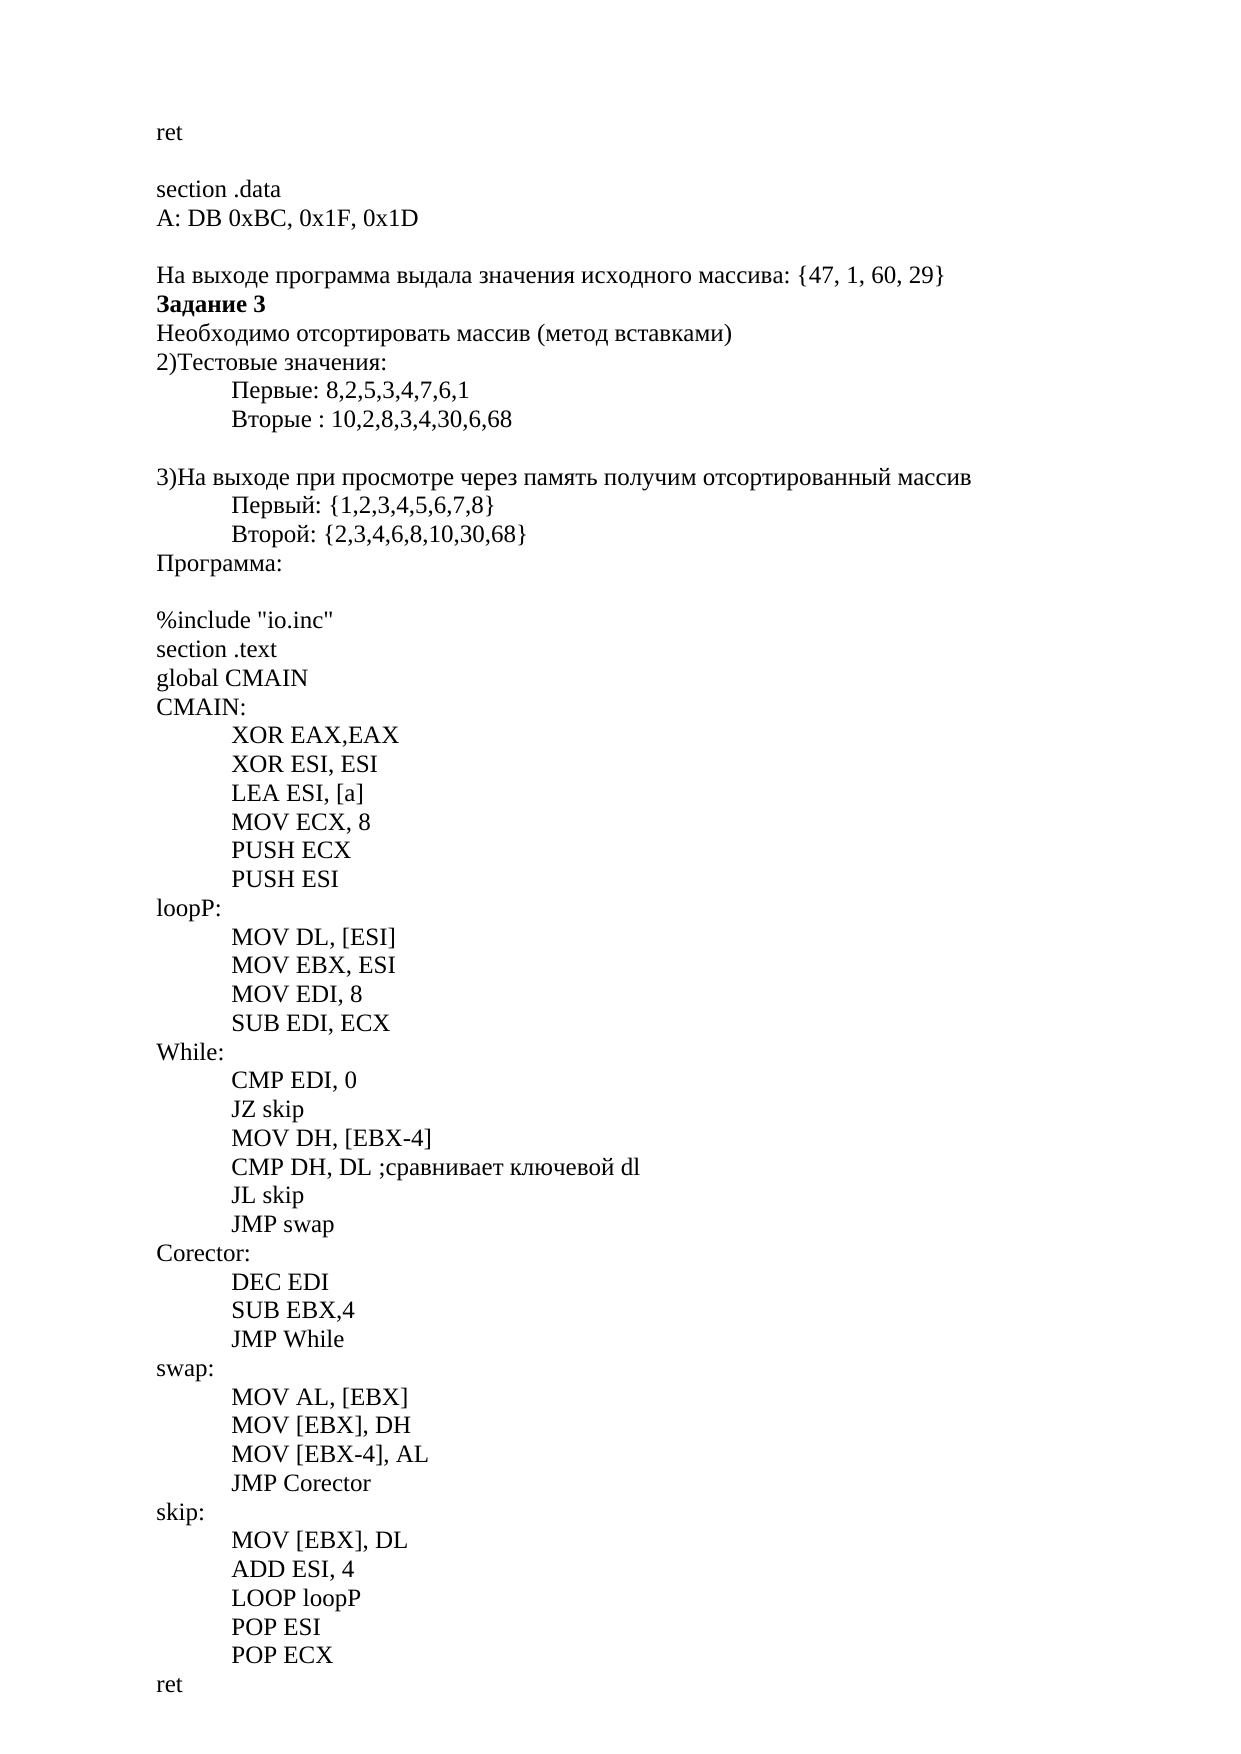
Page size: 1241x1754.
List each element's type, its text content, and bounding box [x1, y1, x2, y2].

text MOV ECX, 8 [156, 807, 1205, 835]
text %include "io.inc" [156, 605, 1205, 634]
text JZ skip [156, 1094, 1205, 1123]
text POP ECX [156, 1640, 1205, 1669]
text JL skip [156, 1180, 1205, 1209]
text loopP: [156, 893, 1205, 922]
text swap: [156, 1353, 1205, 1382]
text JMP Corector [156, 1468, 1205, 1497]
text Второй: {2,3,4,6,8,10,30,68} [156, 519, 1205, 548]
subtitle Задание 3 [156, 289, 1205, 318]
text global CMAIN [156, 663, 1205, 692]
text MOV EBX, ESI [156, 950, 1205, 979]
text XOR EAX,EAX [156, 720, 1205, 749]
text MOV [EBX], DL [156, 1525, 1205, 1554]
text PUSH ECX [156, 835, 1205, 864]
text MOV DL, [ESI] [156, 922, 1205, 950]
text XOR ESI, ESI [156, 749, 1205, 778]
text CMP EDI, 0 [156, 1065, 1205, 1094]
text LOOP loopP [156, 1583, 1205, 1612]
text A: DB 0xBC, 0x1F, 0x1D [156, 203, 1205, 232]
text JMP While [156, 1324, 1205, 1353]
text MOV EDI, 8 [156, 979, 1205, 1008]
text While: [156, 1037, 1205, 1065]
text Первый: {1,2,3,4,5,6,7,8} [156, 490, 1205, 519]
text MOV AL, [EBX] [156, 1382, 1205, 1410]
text 2)Тестовые значения: [156, 347, 1205, 375]
text 3)На выходе при просмотре через память получим отсортированный массив [156, 462, 1205, 490]
text PUSH ESI [156, 864, 1205, 893]
text MOV DH, [EBX-4] [156, 1123, 1205, 1152]
text LEA ESI, [a] [156, 778, 1205, 807]
text На выходе программа выдала значения исходного массива: {47, 1, 60, 29} [156, 260, 1205, 289]
text MOV [EBX-4], AL [156, 1439, 1205, 1468]
text CMAIN: [156, 692, 1205, 720]
text ret [156, 117, 1205, 145]
text section .text [156, 634, 1205, 663]
text Вторые : 10,2,8,3,4,30,6,68 [156, 404, 1205, 433]
text ADD ESI, 4 [156, 1554, 1205, 1583]
text MOV [EBX], DH [156, 1410, 1205, 1439]
text ret [156, 1669, 1205, 1698]
text JMP swap [156, 1209, 1205, 1238]
text POP ESI [156, 1612, 1205, 1640]
text Corector: [156, 1238, 1205, 1267]
text SUB EBX,4 [156, 1295, 1205, 1324]
text Программа: [156, 548, 1205, 577]
text DEC EDI [156, 1267, 1205, 1295]
text Первые: 8,2,5,3,4,7,6,1 [156, 375, 1205, 404]
text section .data [156, 174, 1205, 203]
text SUB EDI, ECX [156, 1008, 1205, 1037]
text Необходимо отсортировать массив (метод вставками) [156, 318, 1205, 347]
text CMP DH, DL ;сравнивает ключевой dl [156, 1152, 1205, 1180]
text skip: [156, 1497, 1205, 1525]
